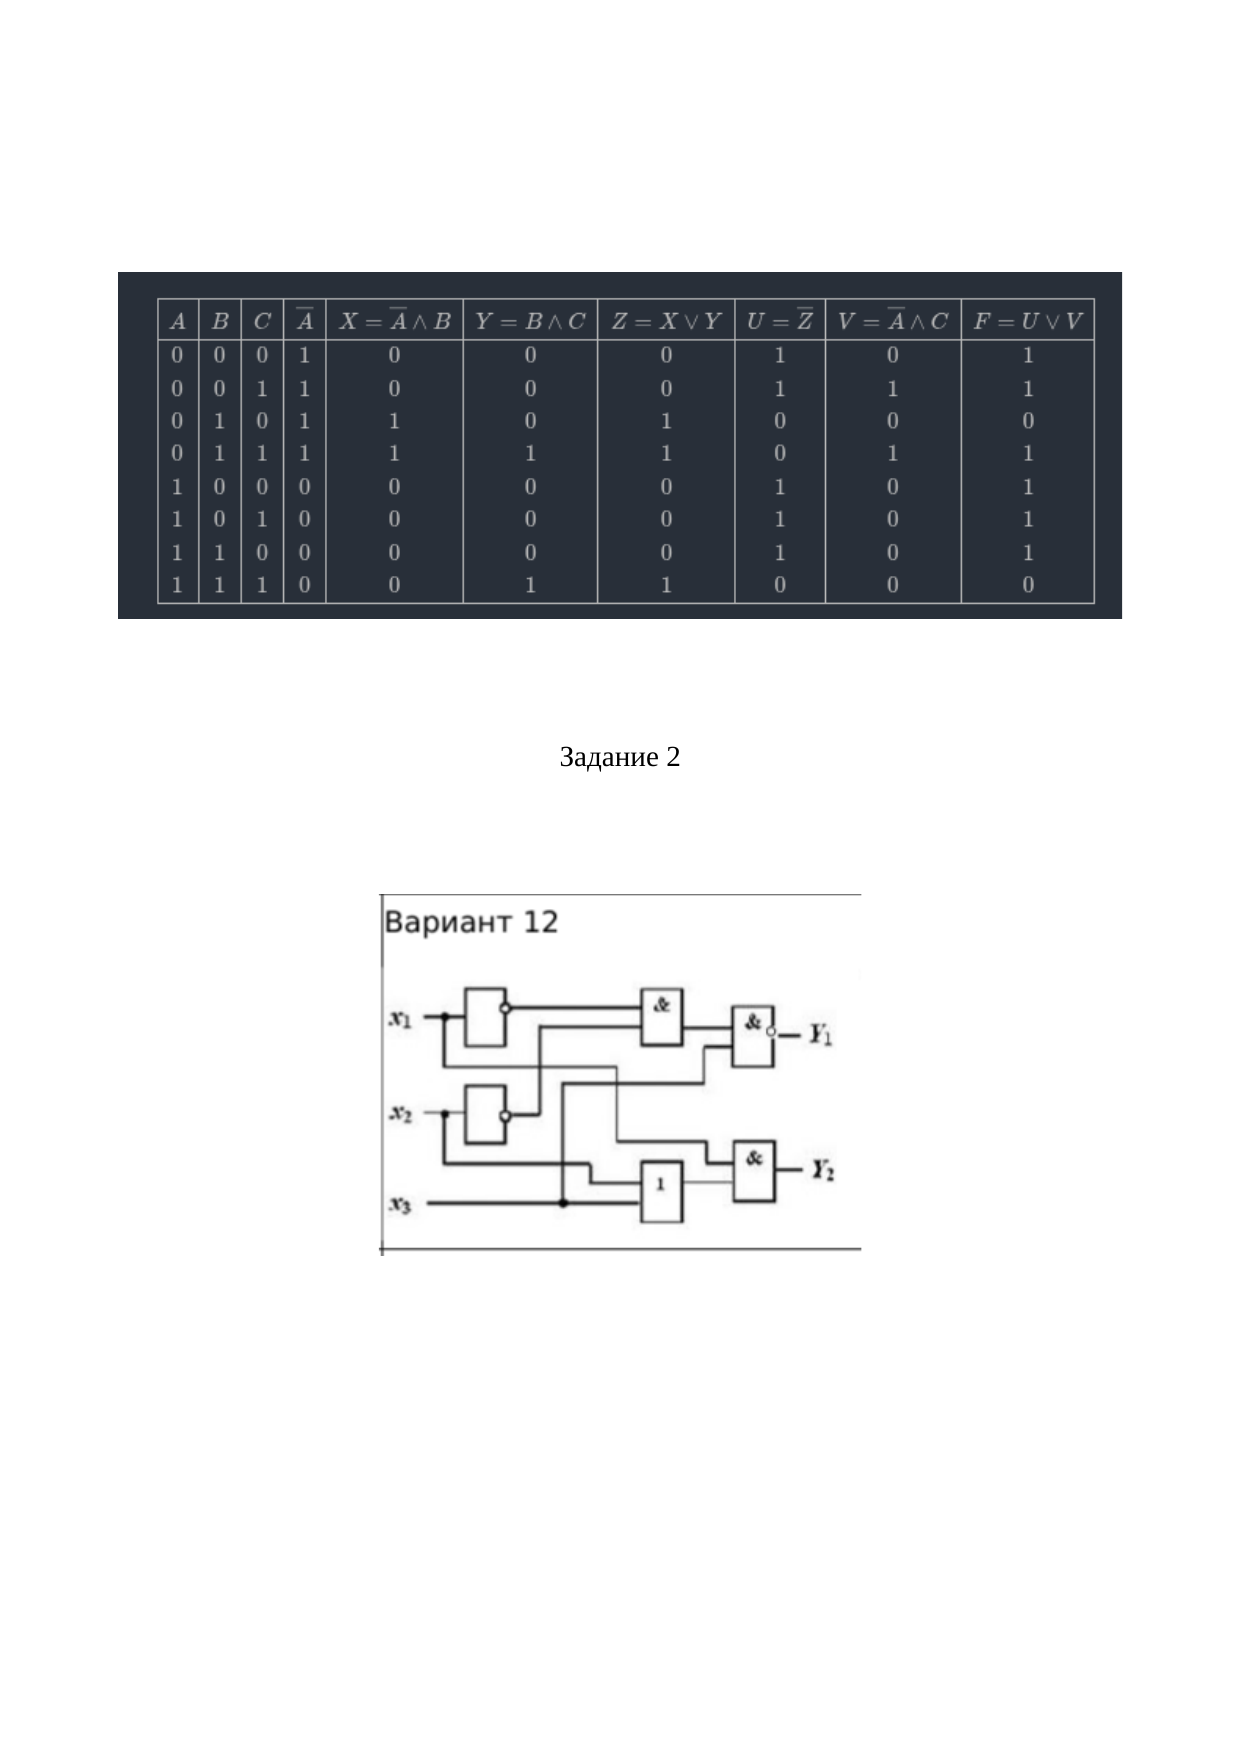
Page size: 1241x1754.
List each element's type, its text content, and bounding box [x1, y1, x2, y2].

picture [118, 272, 1123, 619]
picture [378, 894, 862, 1256]
text Задание 2 [118, 739, 1122, 773]
